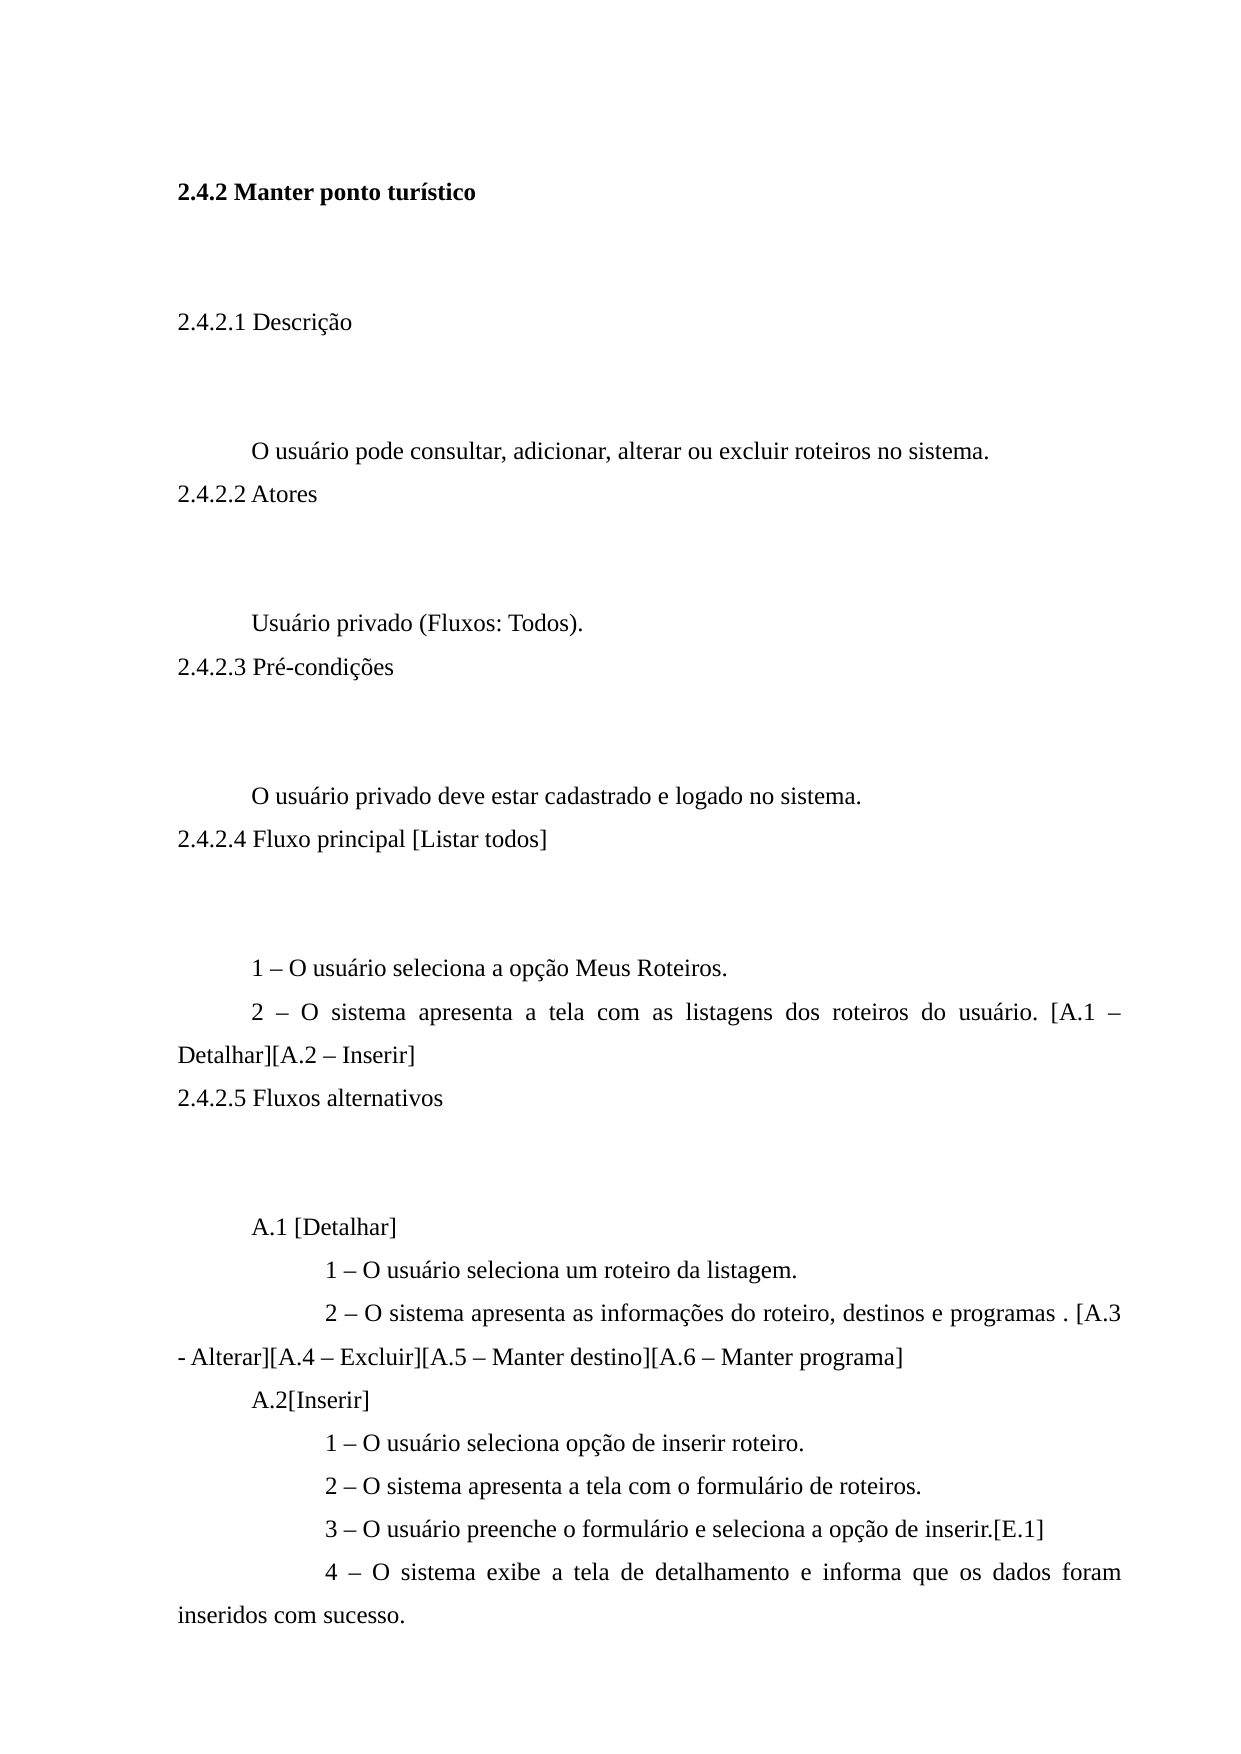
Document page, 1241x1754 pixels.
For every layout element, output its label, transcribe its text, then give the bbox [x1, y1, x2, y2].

subtitle Fluxo principal [Listar todos] [177, 824, 1122, 853]
text 1 – O usuário seleciona um roteiro da listagem. [177, 1255, 1122, 1284]
text 1 – O usuário seleciona a opção Meus Roteiros. [177, 953, 1122, 982]
text Usuário privado (Fluxos: Todos). [177, 608, 1122, 637]
subtitle Manter ponto turístico [177, 177, 1122, 206]
text A.1 [Detalhar] [177, 1212, 1122, 1241]
text O usuário pode consultar, adicionar, alterar ou excluir roteiros no sistema. [177, 436, 1122, 465]
text 2 – O sistema apresenta a tela com as listagens dos roteiros do usuário. [A.1 – Detalhar][A.2 – Inserir] [177, 997, 1122, 1068]
subtitle Pré-condições [177, 652, 1122, 680]
text 2 – O sistema apresenta as informações do roteiro, destinos e programas . [A.3 - Alterar][A.4 – Excluir][A.5 – Manter destino][A.6 – Manter programa] [177, 1298, 1122, 1370]
text O usuário privado deve estar cadastrado e logado no sistema. [177, 781, 1122, 810]
text 1 – O usuário seleciona opção de inserir roteiro. [177, 1428, 1122, 1457]
text 4 – O sistema exibe a tela de detalhamento e informa que os dados foram inseridos com sucesso. [177, 1557, 1122, 1629]
text A.2[Inserir] [177, 1385, 1122, 1413]
text 3 – O usuário preenche o formulário e seleciona a opção de inserir.[E.1] [177, 1514, 1122, 1543]
subtitle Fluxos alternativos [177, 1083, 1122, 1112]
text 2 – O sistema apresenta a tela com o formulário de roteiros. [177, 1471, 1122, 1500]
subtitle Descrição [177, 307, 1122, 335]
subtitle Atores [177, 479, 1122, 508]
